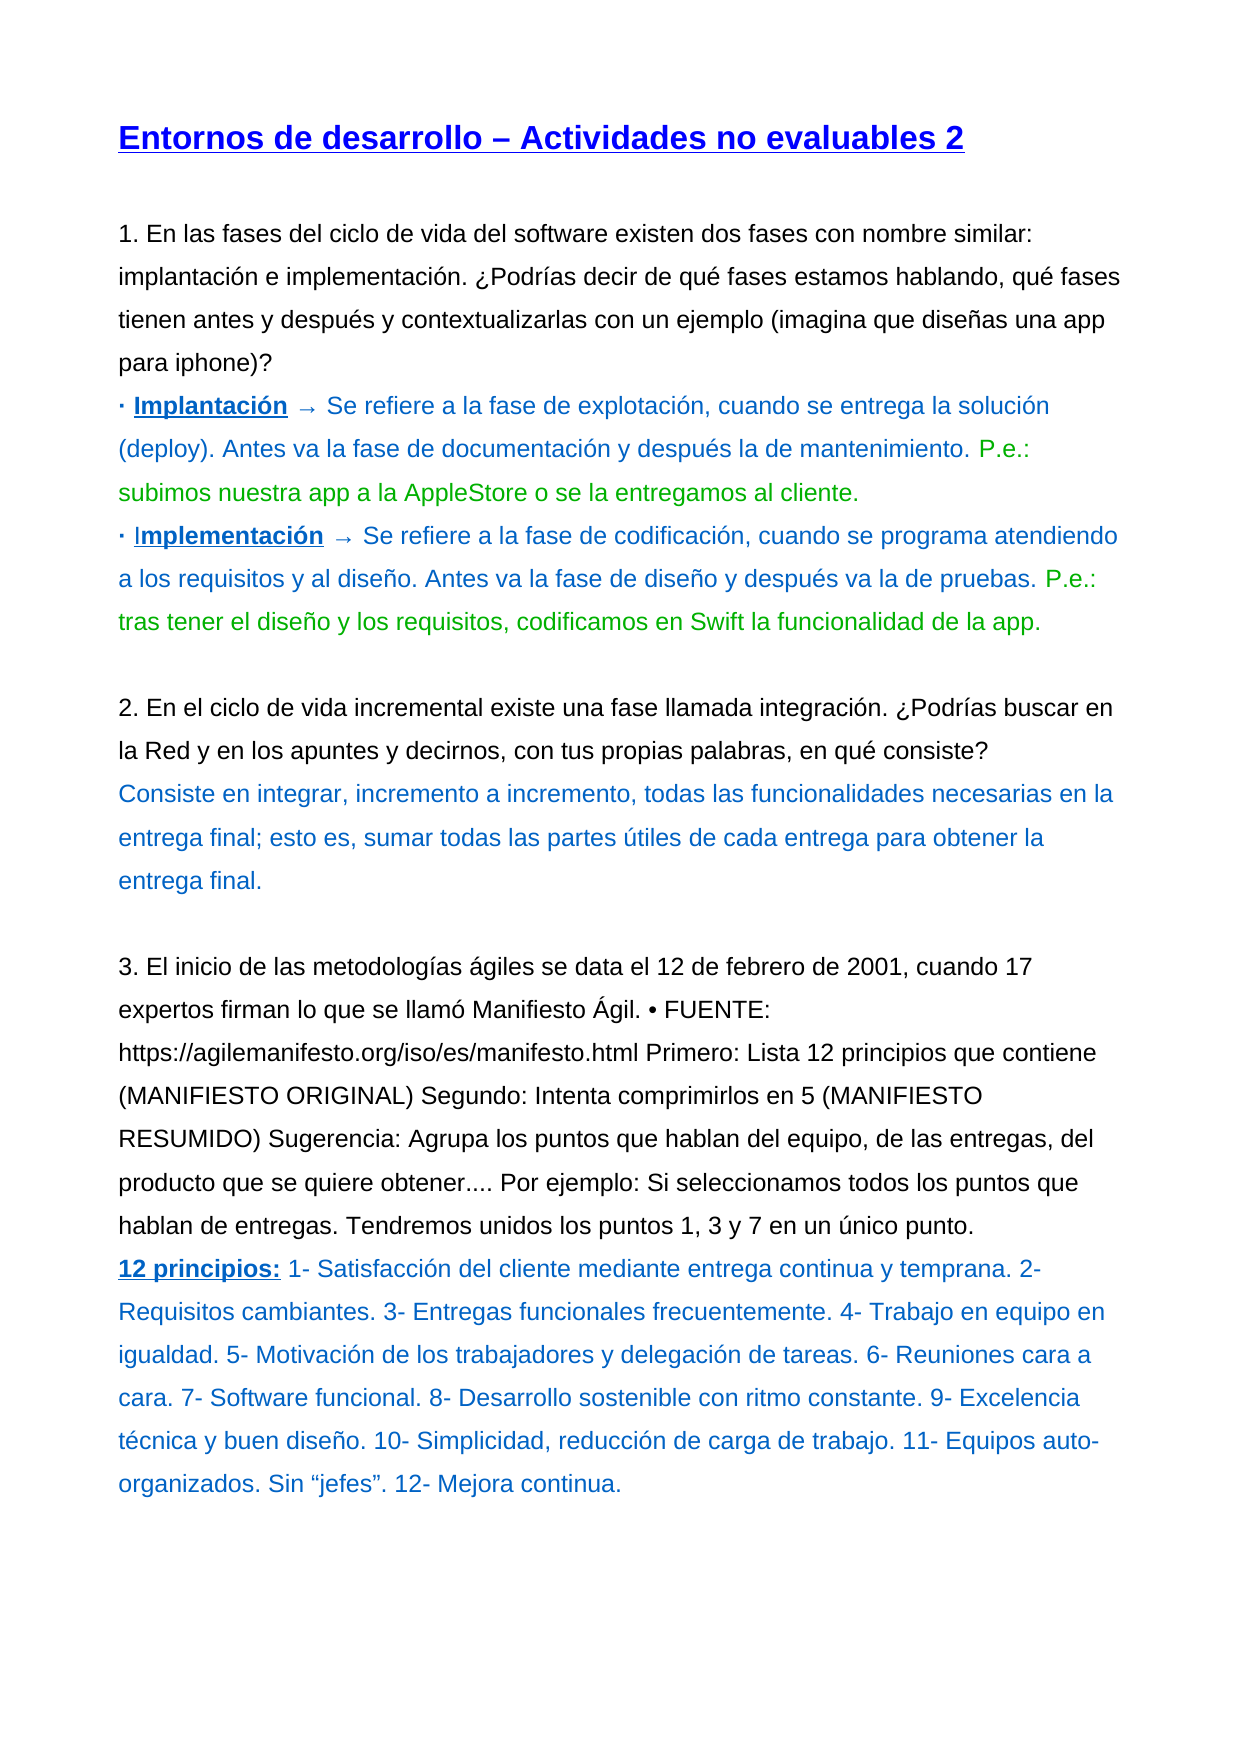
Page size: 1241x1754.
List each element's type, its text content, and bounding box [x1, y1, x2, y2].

text 2. En el ciclo de vida incremental existe una fase llamada integración. ¿Podrías buscar en la Red y en los apuntes y decirnos, con tus propias palabras, en qué consiste? [118, 693, 1122, 765]
text · Implantación → Se refiere a la fase de explotación, cuando se entrega la solución (deploy). Antes va la fase de documentación y después la de mantenimiento. P.e.: subimos nuestra app a la AppleStore o se la entregamos al cliente. [118, 391, 1122, 506]
text 1. En las fases del ciclo de vida del software existen dos fases con nombre similar: implantación e implementación. ¿Podrías decir de qué fases estamos hablando, qué fases tienen antes y después y contextualizarlas con un ejemplo (imagina que diseñas una app para iphone)? [118, 219, 1122, 377]
text Entornos de desarrollo – Actividades no evaluables 2 [118, 118, 1122, 157]
text Consiste en integrar, incremento a incremento, todas las funcionalidades necesarias en la entrega final; esto es, sumar todas las partes útiles de cada entrega para obtener la entrega final. [118, 779, 1122, 894]
text 3. El inicio de las metodologías ágiles se data el 12 de febrero de 2001, cuando 17 expertos firman lo que se llamó Manifiesto Ágil. • FUENTE: https://agilemanifesto.org/iso/es/manifesto.html Primero: Lista 12 principios que contiene (MANIFIESTO ORIGINAL) Segundo: Intenta comprimirlos en 5 (MANIFIESTO RESUMIDO) Sugerencia: Agrupa los puntos que hablan del equipo, de las entregas, del producto que se quiere obtener.... Por ejemplo: Si seleccionamos todos los puntos que hablan de entregas. Tendremos unidos los puntos 1, 3 y 7 en un único punto. [118, 952, 1122, 1239]
text 12 principios: 1- Satisfacción del cliente mediante entrega continua y temprana. 2- Requisitos cambiantes. 3- Entregas funcionales frecuentemente. 4- Trabajo en equipo en igualdad. 5- Motivación de los trabajadores y delegación de tareas. 6- Reuniones cara a cara. 7- Software funcional. 8- Desarrollo sostenible con ritmo constante. 9- Excelencia técnica y buen diseño. 10- Simplicidad, reducción de carga de trabajo. 11- Equipos auto-organizados. Sin “jefes”. 12- Mejora continua. [118, 1254, 1122, 1498]
text · Implementación → Se refiere a la fase de codificación, cuando se programa atendiendo a los requisitos y al diseño. Antes va la fase de diseño y después va la de pruebas. P.e.: tras tener el diseño y los requisitos, codificamos en Swift la funcionalidad de la app. [118, 521, 1122, 636]
